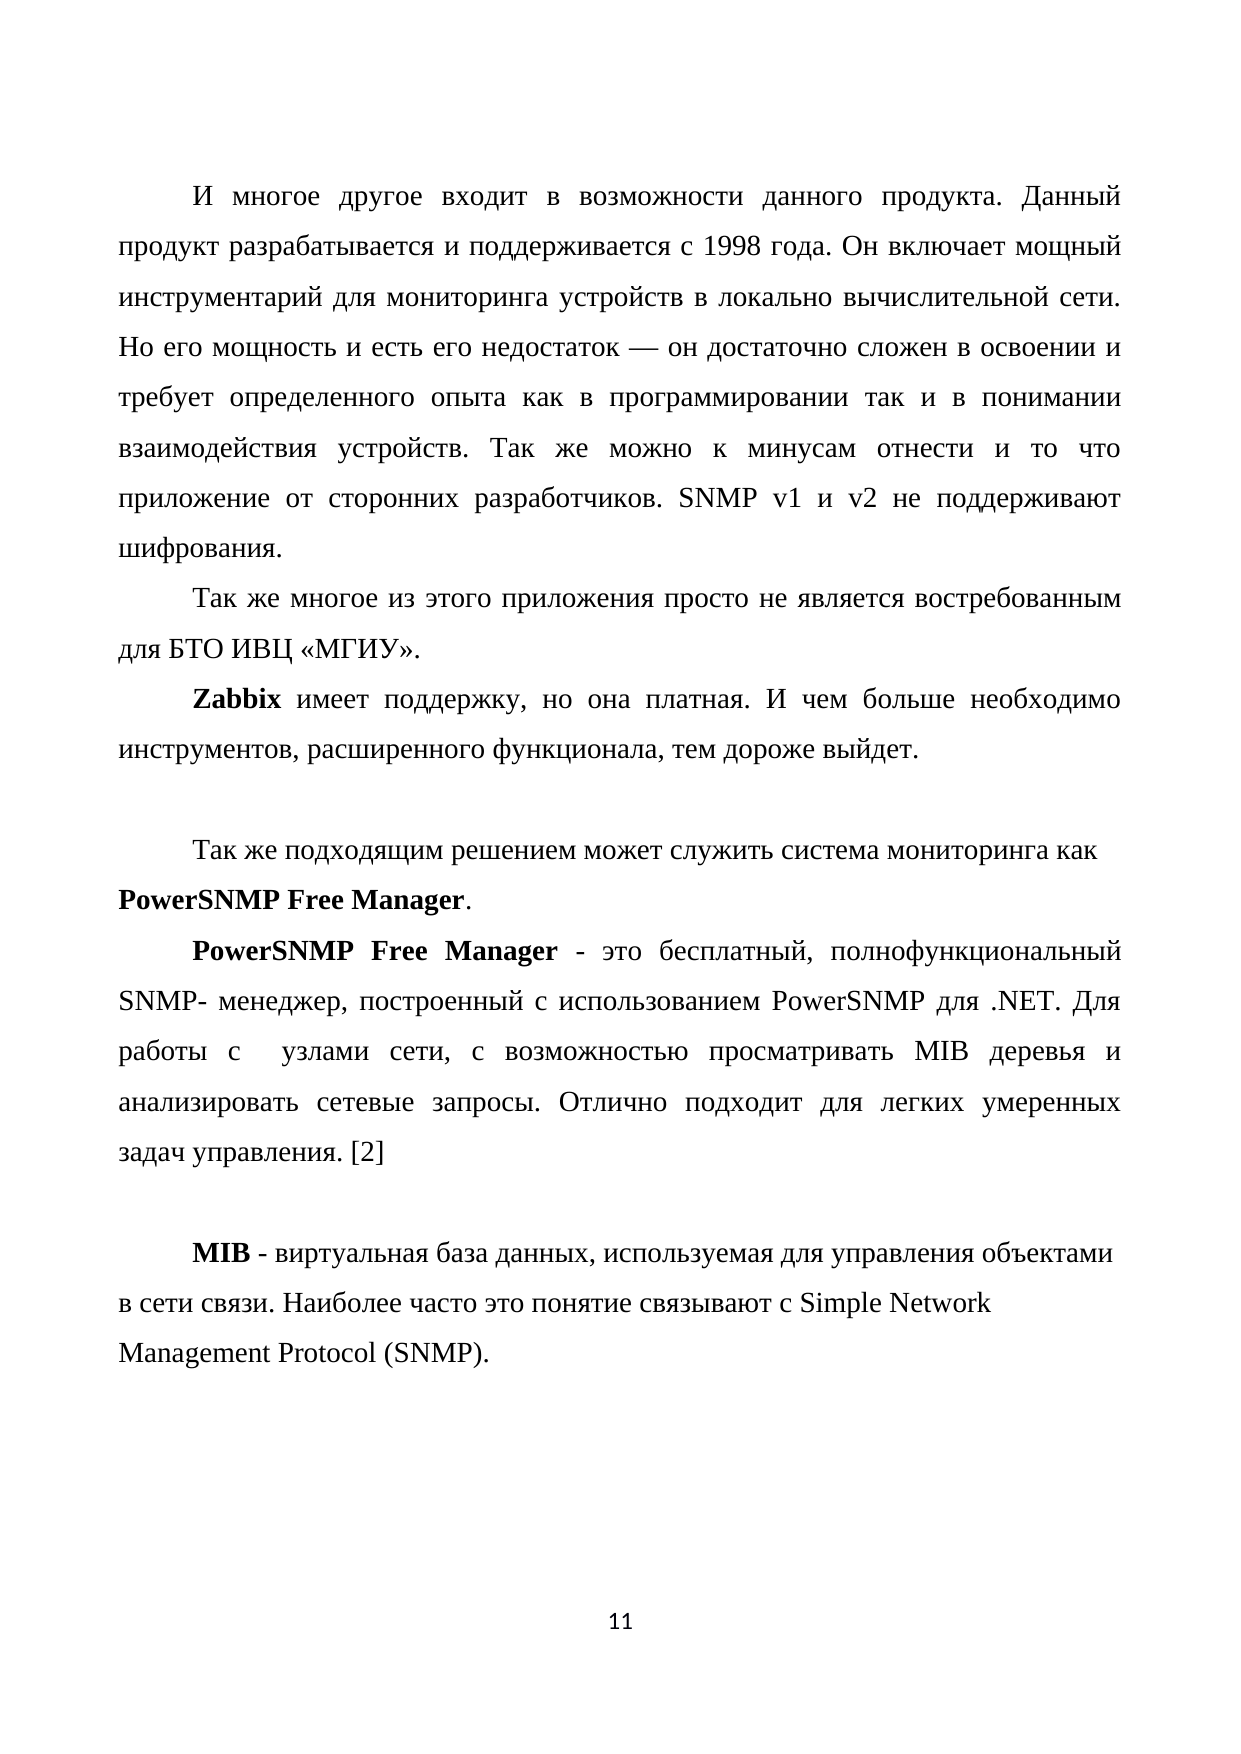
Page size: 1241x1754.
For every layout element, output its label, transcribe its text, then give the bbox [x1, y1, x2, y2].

text PowerSNMP Free Manager - это бесплатный, полнофункциональный SNMP- менеджер, построенный с использованием PowerSNMP для .NET. Для работы с узлами сети, с возможностью просматривать MIB деревья и анализировать сетевые запросы. Отлично подходит для легких умеренных задач управления. [2] [118, 933, 1122, 1168]
text MIB - виртуальная база данных, используемая для управления объектами в сети связи. Наиболее часто это понятие связывают с Simple Network Management Protocol (SNMP). [118, 1235, 1122, 1369]
text И многое другое входит в возможности данного продукта. Данный продукт разрабатывается и поддерживается с 1998 года. Он включает мощный инструментарий для мониторинга устройств в локально вычислительной сети. Но его мощность и есть его недостаток — он достаточно сложен в освоении и требует определенного опыта как в программировании так и в понимании взаимодействия устройств. Так же можно к минусам отнести и то что приложение от сторонних разработчиков. SNMP v1 и v2 не поддерживают шифрования. [118, 178, 1122, 564]
text Так же подходящим решением может служить система мониторинга как PowerSNMP Free Manager. [118, 832, 1122, 916]
text Zabbix имеет поддержку, но она платная. И чем больше необходимо инструментов, расширенного функционала, тем дороже выйдет. [118, 681, 1122, 765]
text Так же многое из этого приложения просто не является востребованным для БТО ИВЦ «МГИУ». [118, 581, 1122, 664]
